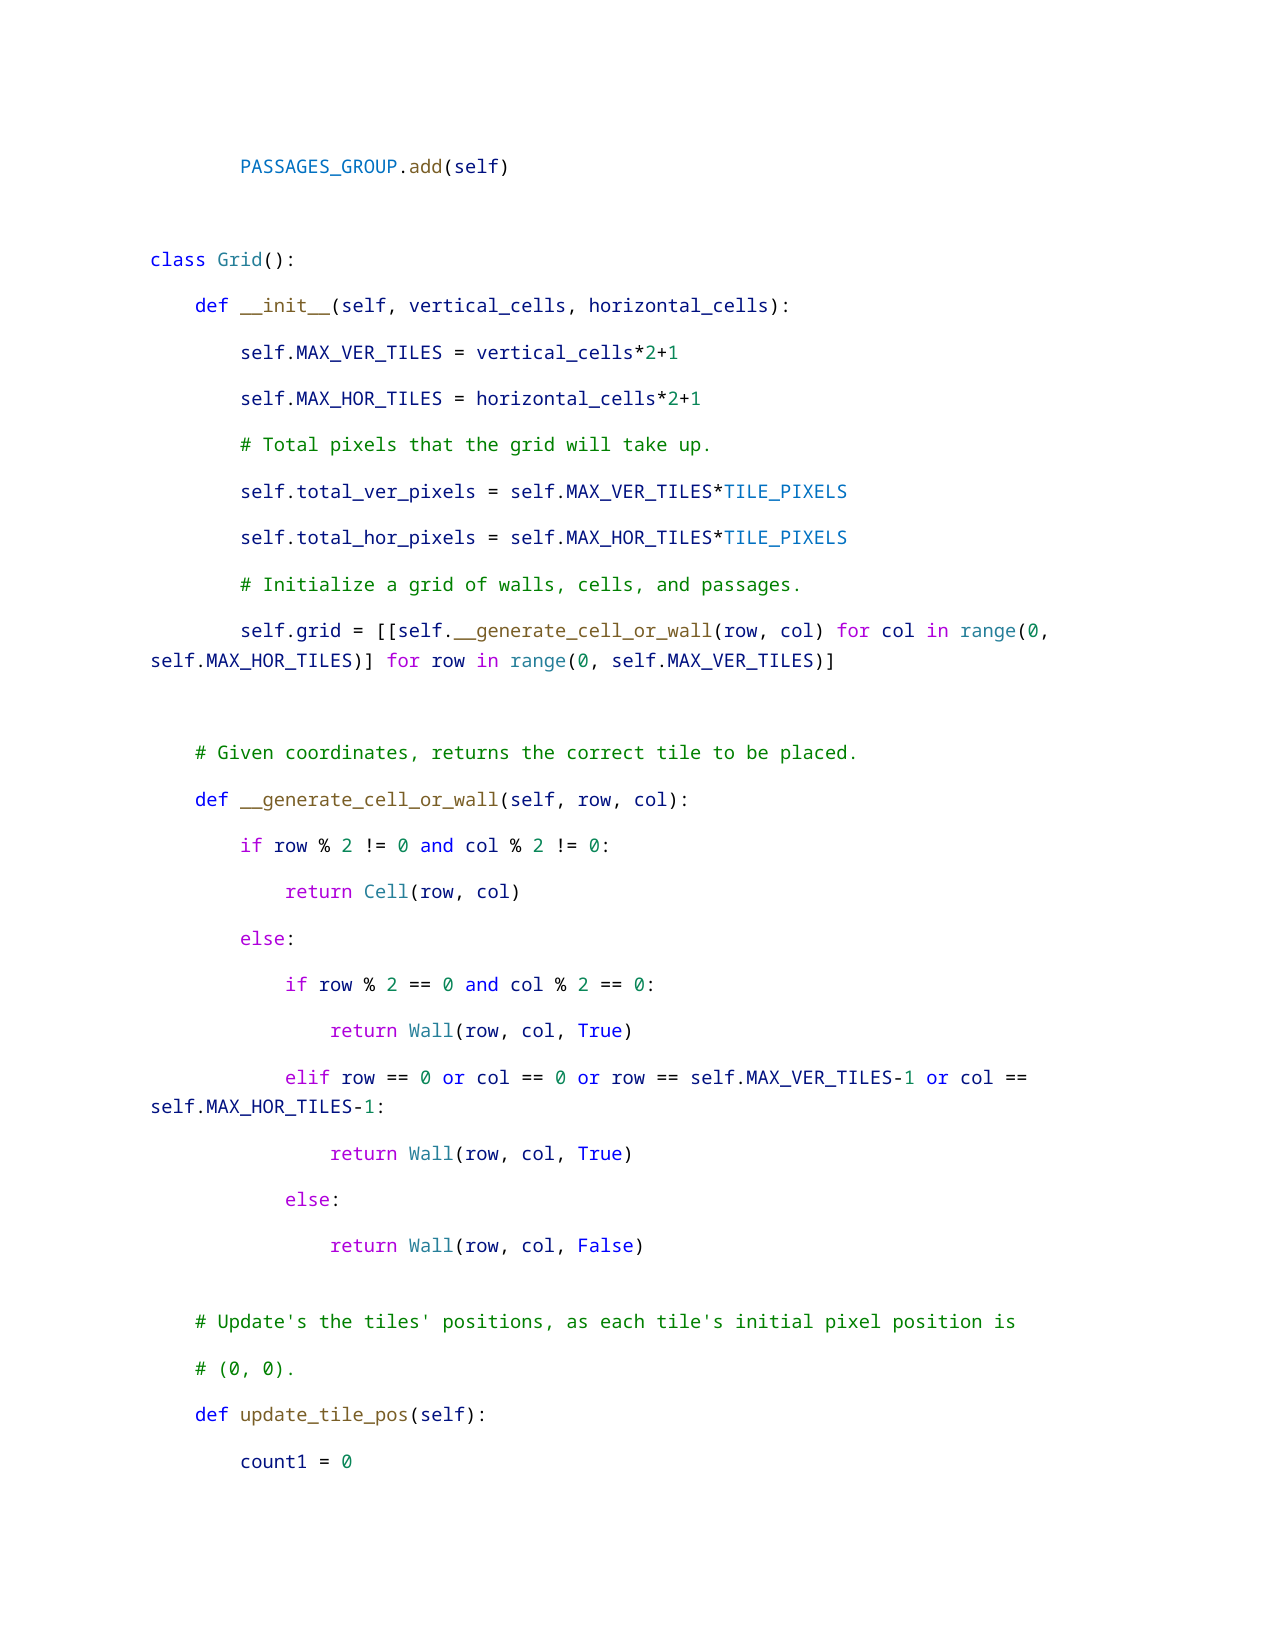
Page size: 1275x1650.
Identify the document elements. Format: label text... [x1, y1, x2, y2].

text if row % 2 != 0 and col % 2 != 0: [150, 829, 1125, 858]
text # Update's the tiles' positions, as each tile's initial pixel position is [150, 1305, 1125, 1335]
text # Total pixels that the grid will take up. [150, 428, 1125, 458]
text def __init__(self, vertical_cells, horizontal_cells): [150, 289, 1125, 319]
text count1 = 0 [150, 1444, 1125, 1474]
text class Grid(): [150, 243, 1125, 272]
text elif row == 0 or col == 0 or row == self.MAX_VER_TILES-1 or col == self.MAX_HOR_TILES-1: [150, 1060, 1125, 1120]
text # Given coordinates, returns the correct tile to be placed. [150, 736, 1125, 766]
text else: [150, 1183, 1125, 1212]
text self.grid = [[self.__generate_cell_or_wall(row, col) for col in range(0, self.MAX_HOR_TILES)] for row in range(0, self.MAX_VER_TILES)] [150, 613, 1125, 673]
text return Cell(row, col) [150, 875, 1125, 905]
text self.MAX_HOR_TILES = horizontal_cells*2+1 [150, 382, 1125, 411]
text self.total_hor_pixels = self.MAX_HOR_TILES*TILE_PIXELS [150, 521, 1125, 551]
text return Wall(row, col, True) [150, 1136, 1125, 1166]
text # Initialize a grid of walls, cells, and passages. [150, 567, 1125, 597]
text else: [150, 921, 1125, 951]
text return Wall(row, col, True) [150, 1014, 1125, 1044]
text self.total_ver_pixels = self.MAX_VER_TILES*TILE_PIXELS [150, 474, 1125, 504]
text if row % 2 == 0 and col % 2 == 0: [150, 968, 1125, 997]
text self.MAX_VER_TILES = vertical_cells*2+1 [150, 335, 1125, 365]
text def __generate_cell_or_wall(self, row, col): [150, 782, 1125, 812]
text return Wall(row, col, False) [150, 1229, 1125, 1288]
text PASSAGES_GROUP.add(self) [150, 150, 1125, 180]
text # (0, 0). [150, 1352, 1125, 1381]
text def update_tile_pos(self): [150, 1398, 1125, 1428]
